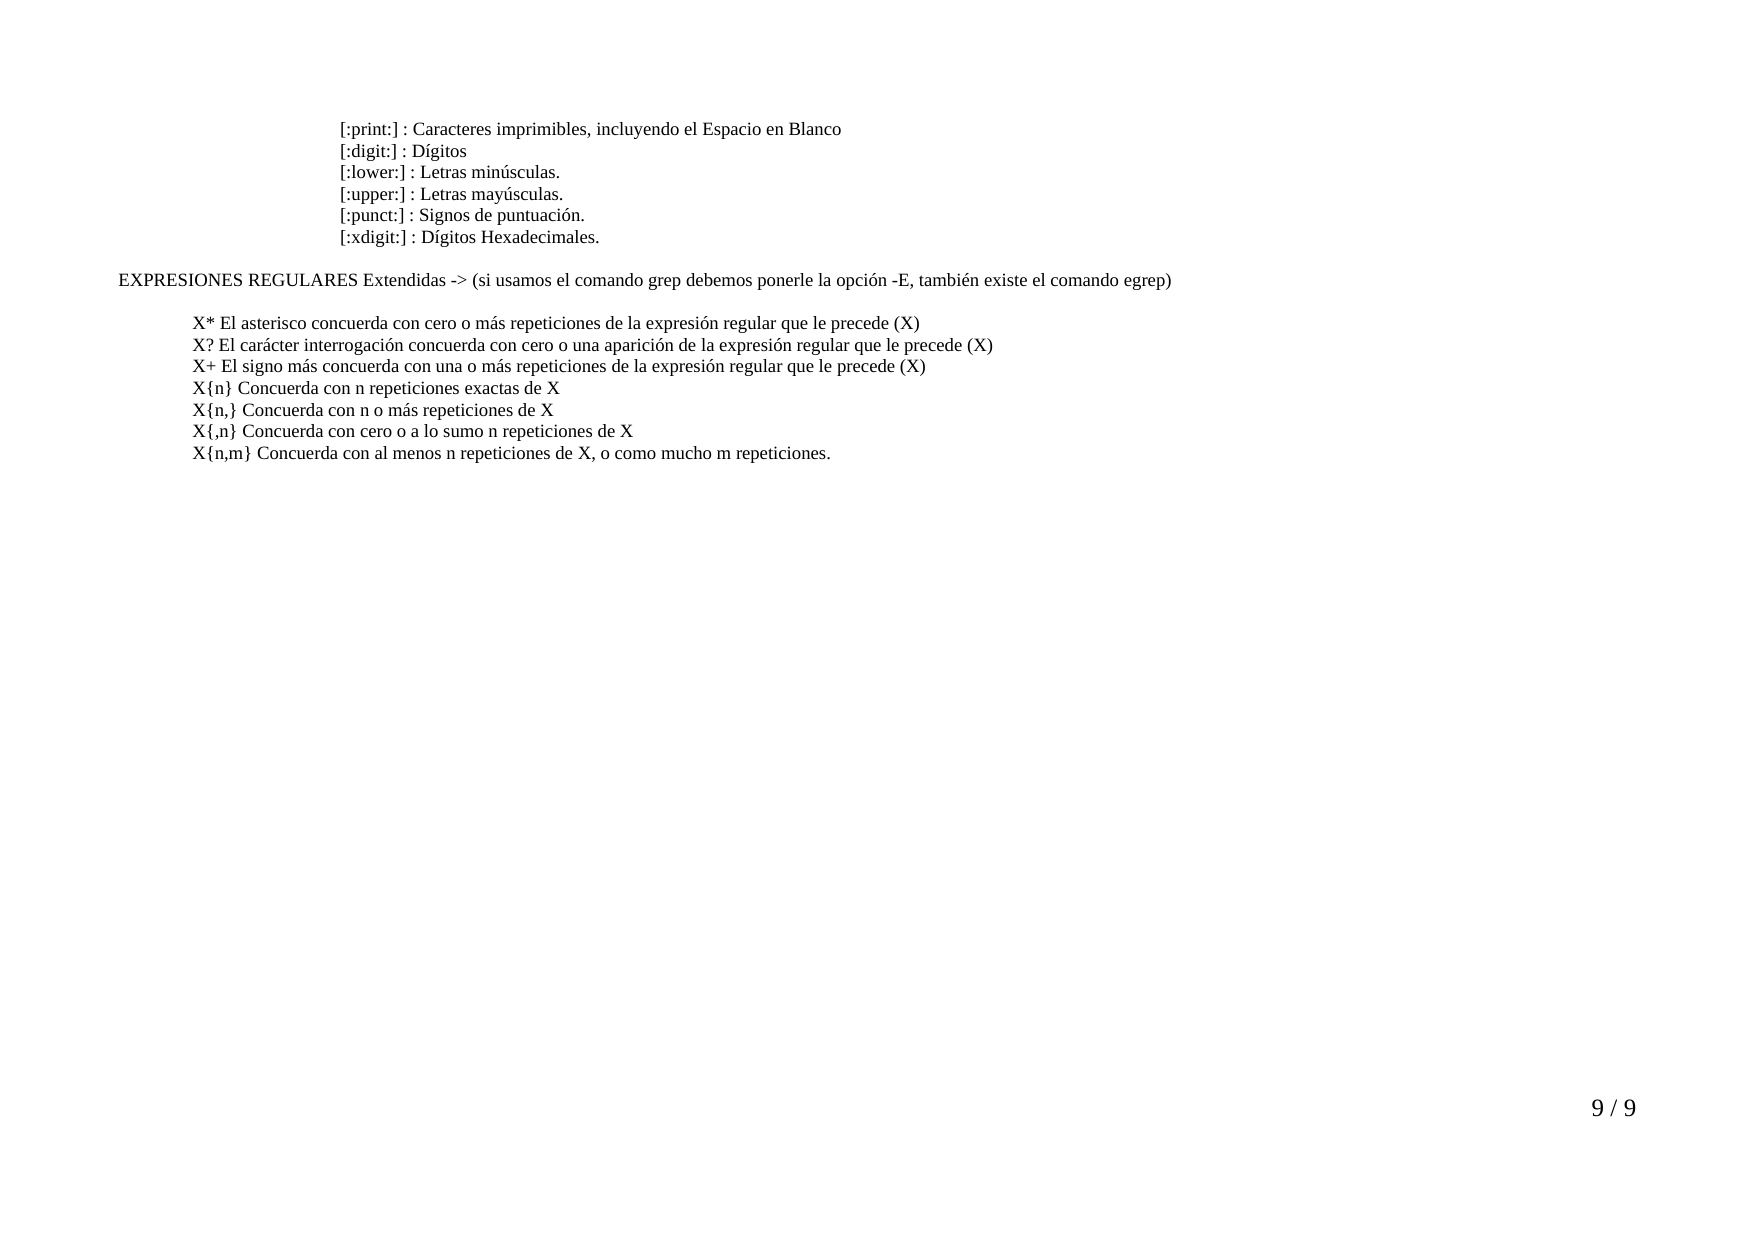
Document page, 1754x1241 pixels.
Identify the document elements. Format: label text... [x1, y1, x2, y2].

text EXPRESIONES REGULARES Extendidas -> (si usamos el comando grep debemos ponerle la opción -E, también existe el comando egrep) [118, 269, 1636, 291]
text [:digit:] : Dígitos [118, 140, 1636, 161]
text [:xdigit:] : Dígitos Hexadecimales. [118, 226, 1636, 247]
text X* El asterisco concuerda con cero o más repeticiones de la expresión regular que le precede (X) [118, 312, 1636, 334]
text X? El carácter interrogación concuerda con cero o una aparición de la expresión regular que le precede (X) [118, 334, 1636, 355]
text X{n,m} Concuerda con al menos n repeticiones de X, o como mucho m repeticiones. [118, 442, 1636, 463]
text [:lower:] : Letras minúsculas. [118, 161, 1636, 183]
text X{n} Concuerda con n repeticiones exactas de X [118, 377, 1636, 398]
text X+ El signo más concuerda con una o más repeticiones de la expresión regular que le precede (X) [118, 355, 1636, 377]
text X{n,} Concuerda con n o más repeticiones de X [118, 398, 1636, 420]
text [:punct:] : Signos de puntuación. [118, 204, 1636, 226]
text X{,n} Concuerda con cero o a lo sumo n repeticiones de X [118, 420, 1636, 442]
text [:print:] : Caracteres imprimibles, incluyendo el Espacio en Blanco [118, 118, 1636, 140]
text [:upper:] : Letras mayúsculas. [118, 183, 1636, 204]
